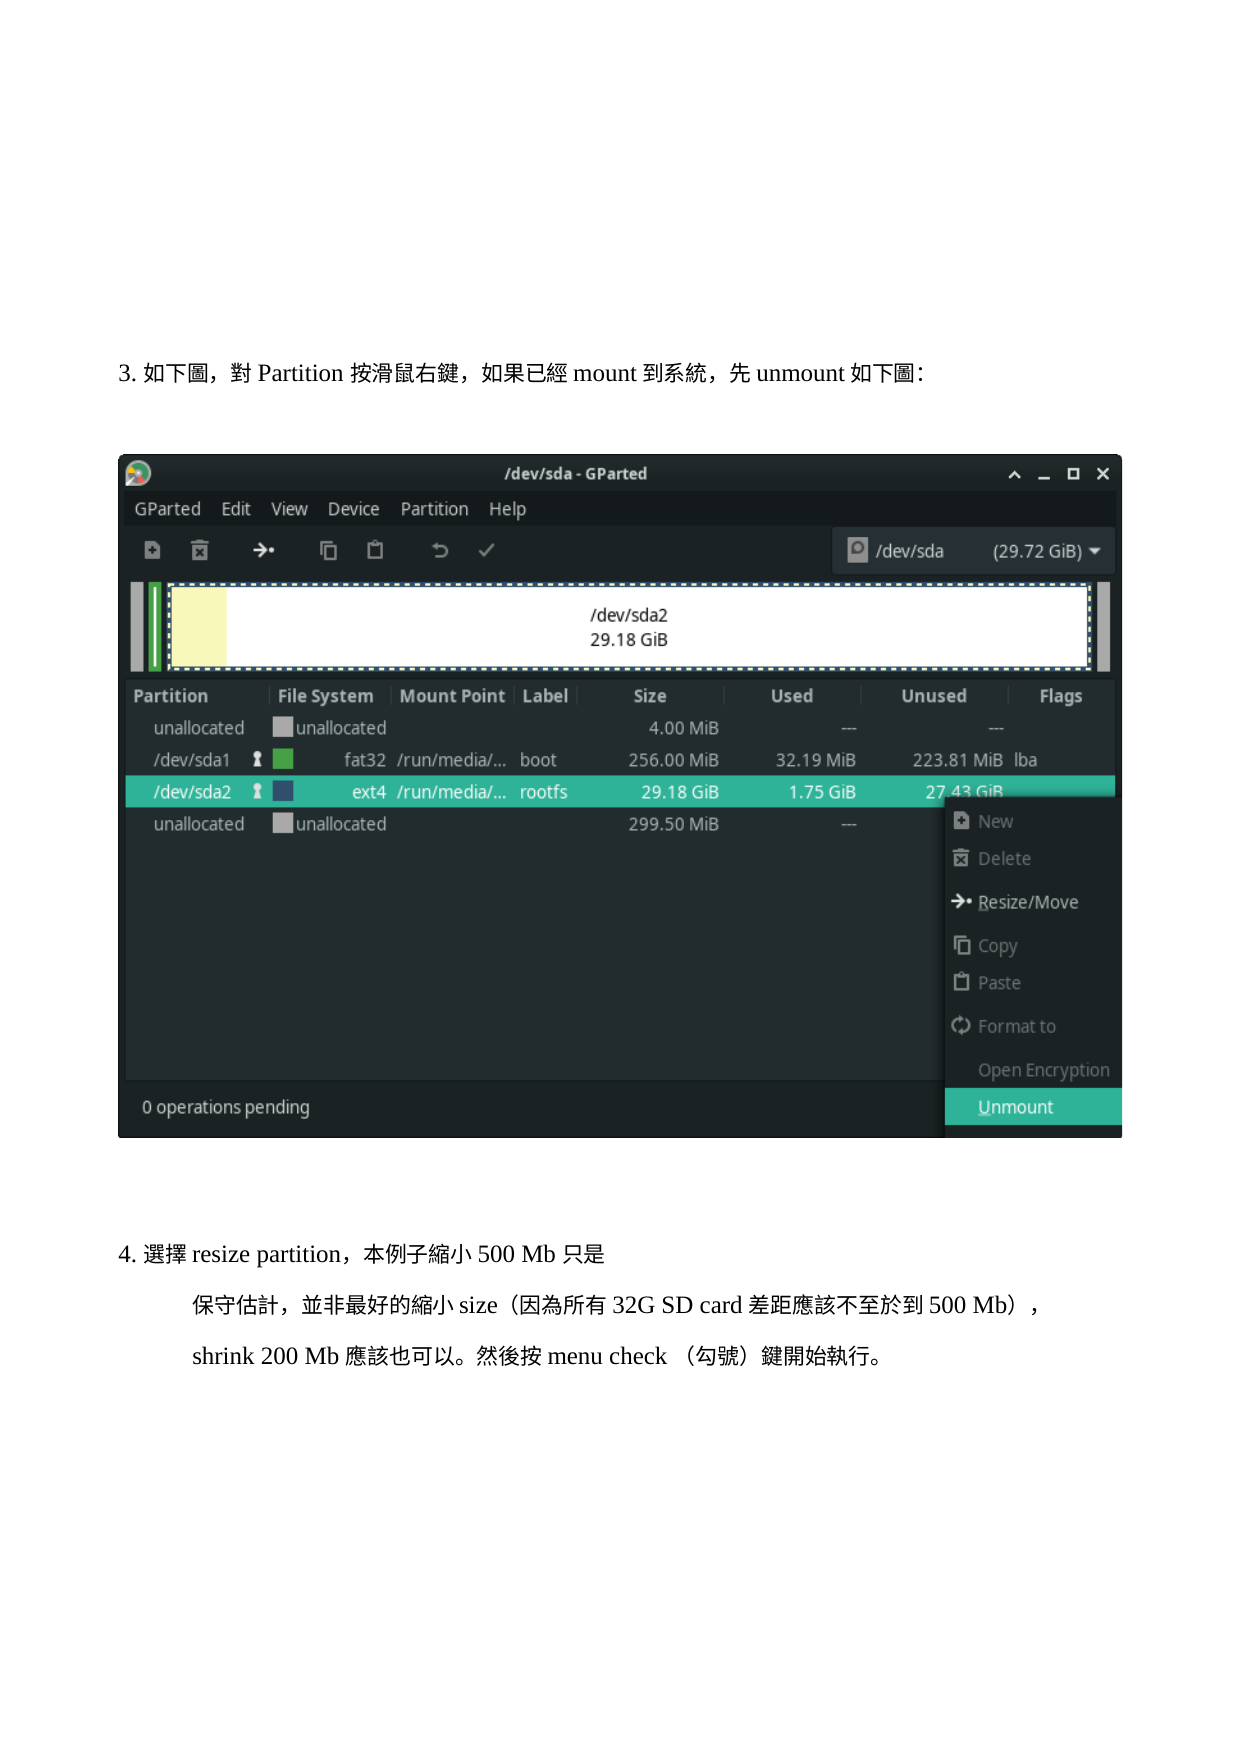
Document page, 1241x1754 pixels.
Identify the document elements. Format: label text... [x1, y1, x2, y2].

text shrink 200 Mb 應該也可以。然後按 menu check （勾號）鍵開始執行。 [118, 1339, 1122, 1371]
picture [118, 454, 1123, 1138]
text 3. 如下圖，對 Partition 按滑鼠右鍵，如果已經mount到系統，先 unmount如下圖： [118, 356, 1122, 388]
text 保守估計，並非最好的縮小size（因為所有 32G SD card 差距應該不至於到 500 Mb）， [118, 1288, 1122, 1320]
text 4. 選擇 resize partition，本例子縮小 500 Mb 只是 [118, 1237, 1122, 1269]
